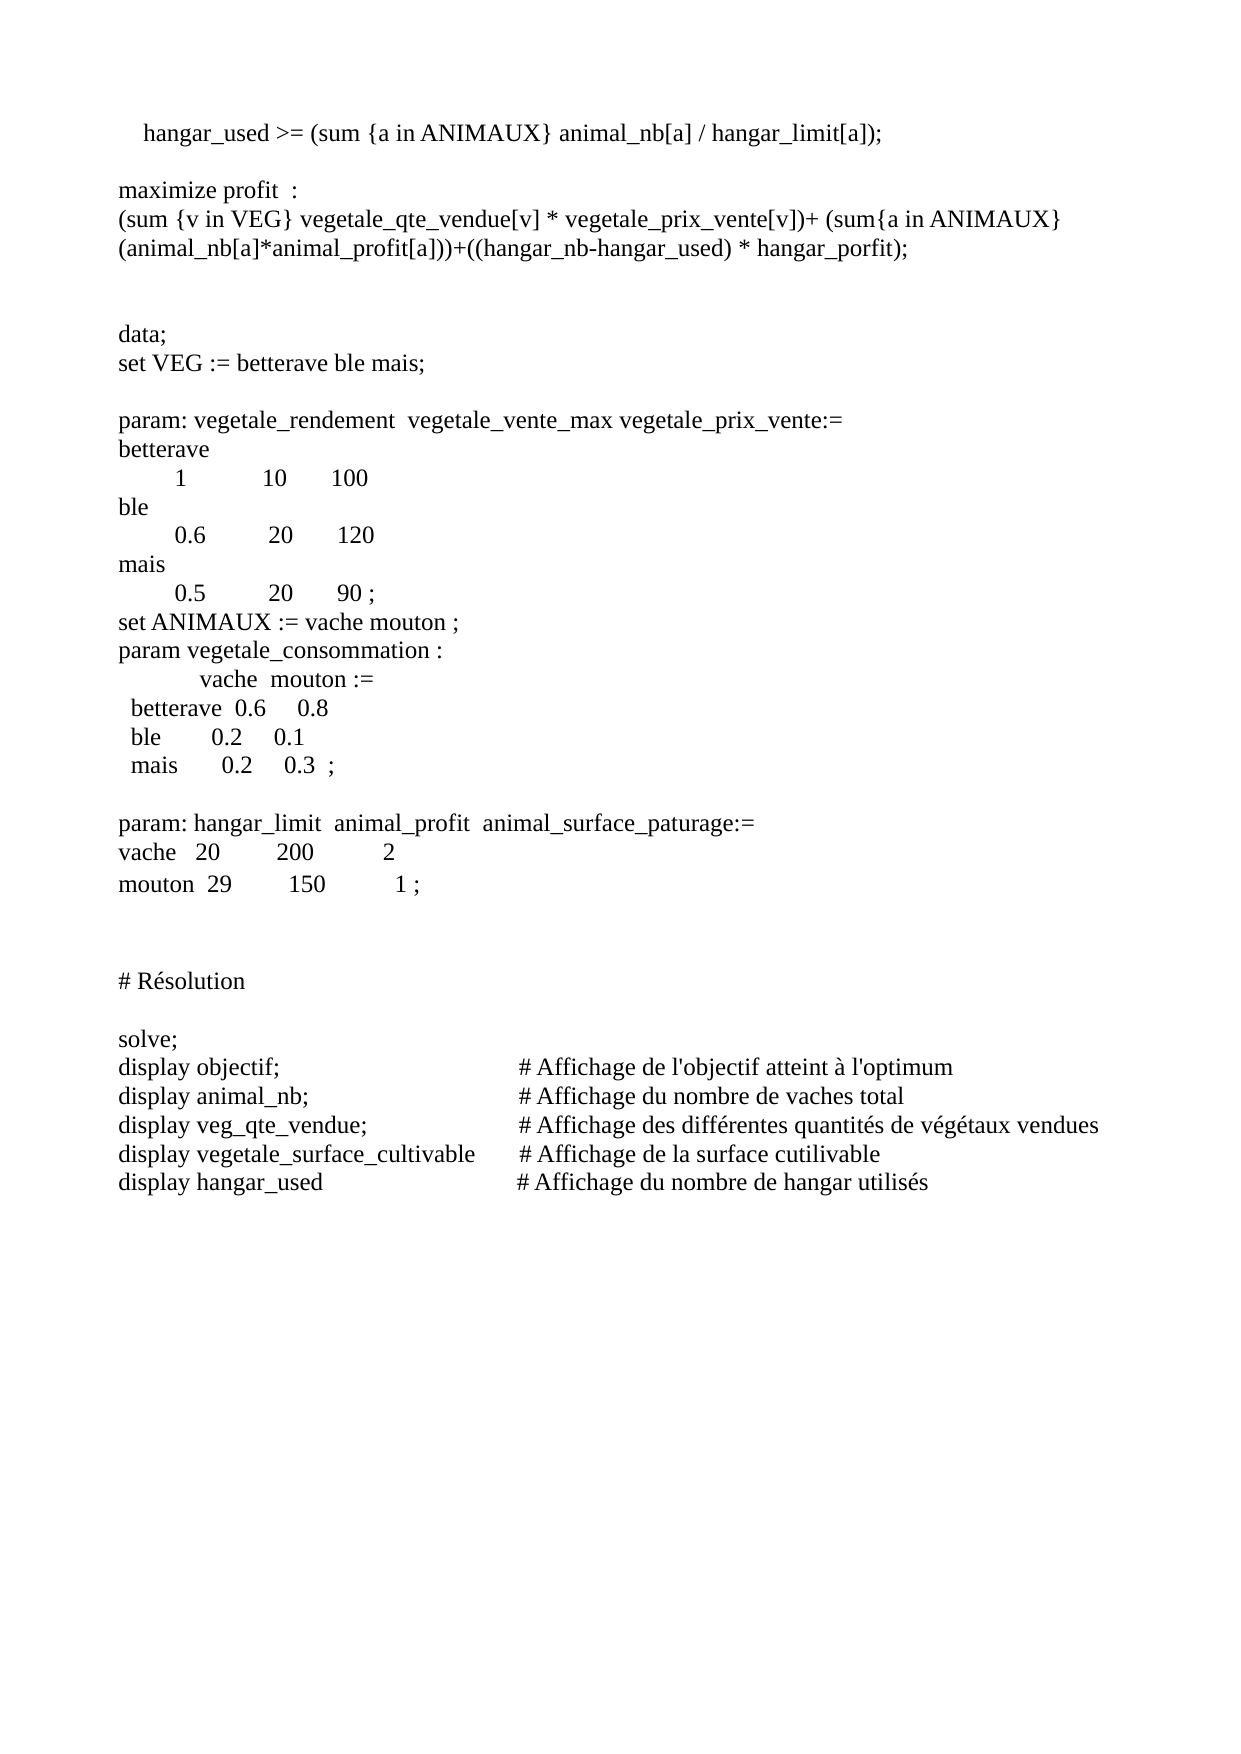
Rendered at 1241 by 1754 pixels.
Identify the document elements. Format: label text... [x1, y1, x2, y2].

text hangar_used >= (sum {a in ANIMAUX} animal_nb[a] / hangar_limit[a]); [118, 118, 1122, 147]
text mais 0.2 0.3 ; [118, 751, 1122, 779]
text display animal_nb; # Affichage du nombre de vaches total [118, 1081, 1122, 1110]
text betterave 0.6 0.8 [118, 693, 1122, 722]
text param: hangar_limit animal_profit animal_surface_paturage:= [118, 808, 1122, 837]
text maximize profit : [118, 176, 1122, 204]
text # Résolution [118, 966, 1122, 995]
text display hangar_used # Affichage du nombre de hangar utilisés [118, 1167, 1122, 1196]
text vache 20 200 2 [118, 837, 1122, 866]
text set ANIMAUX := vache mouton ; [118, 607, 1122, 636]
text param: vegetale_rendement vegetale_vente_max vegetale_prix_vente:= [118, 406, 1122, 434]
text betterave [118, 434, 1122, 463]
text 1 10 100 [118, 463, 1122, 492]
text param vegetale_consommation : [118, 636, 1122, 664]
text display veg_qte_vendue; # Affichage des différentes quantités de végétaux vendues [118, 1110, 1122, 1139]
text data; [118, 319, 1122, 348]
text set VEG := betterave ble mais; [118, 348, 1122, 377]
text ble 0.2 0.1 [118, 722, 1122, 751]
text 0.5 20 90 ; [118, 578, 1122, 607]
text display objectif; # Affichage de l'objectif atteint à l'optimum [118, 1052, 1122, 1081]
text 0.6 20 120 [118, 521, 1122, 549]
text mouton 29 150 1 ; [118, 866, 1122, 899]
text solve; [118, 1024, 1122, 1052]
text display vegetale_surface_cultivable # Affichage de la surface cutilivable [118, 1139, 1122, 1167]
text mais [118, 549, 1122, 578]
text vache mouton := [118, 664, 1122, 693]
text ble [118, 492, 1122, 521]
text (sum {v in VEG} vegetale_qte_vendue[v] * vegetale_prix_vente[v])+ (sum{a in ANIMAUX}(animal_nb[a]*animal_profit[a]))+((hangar_nb-hangar_used) * hangar_porfit); [118, 204, 1122, 262]
